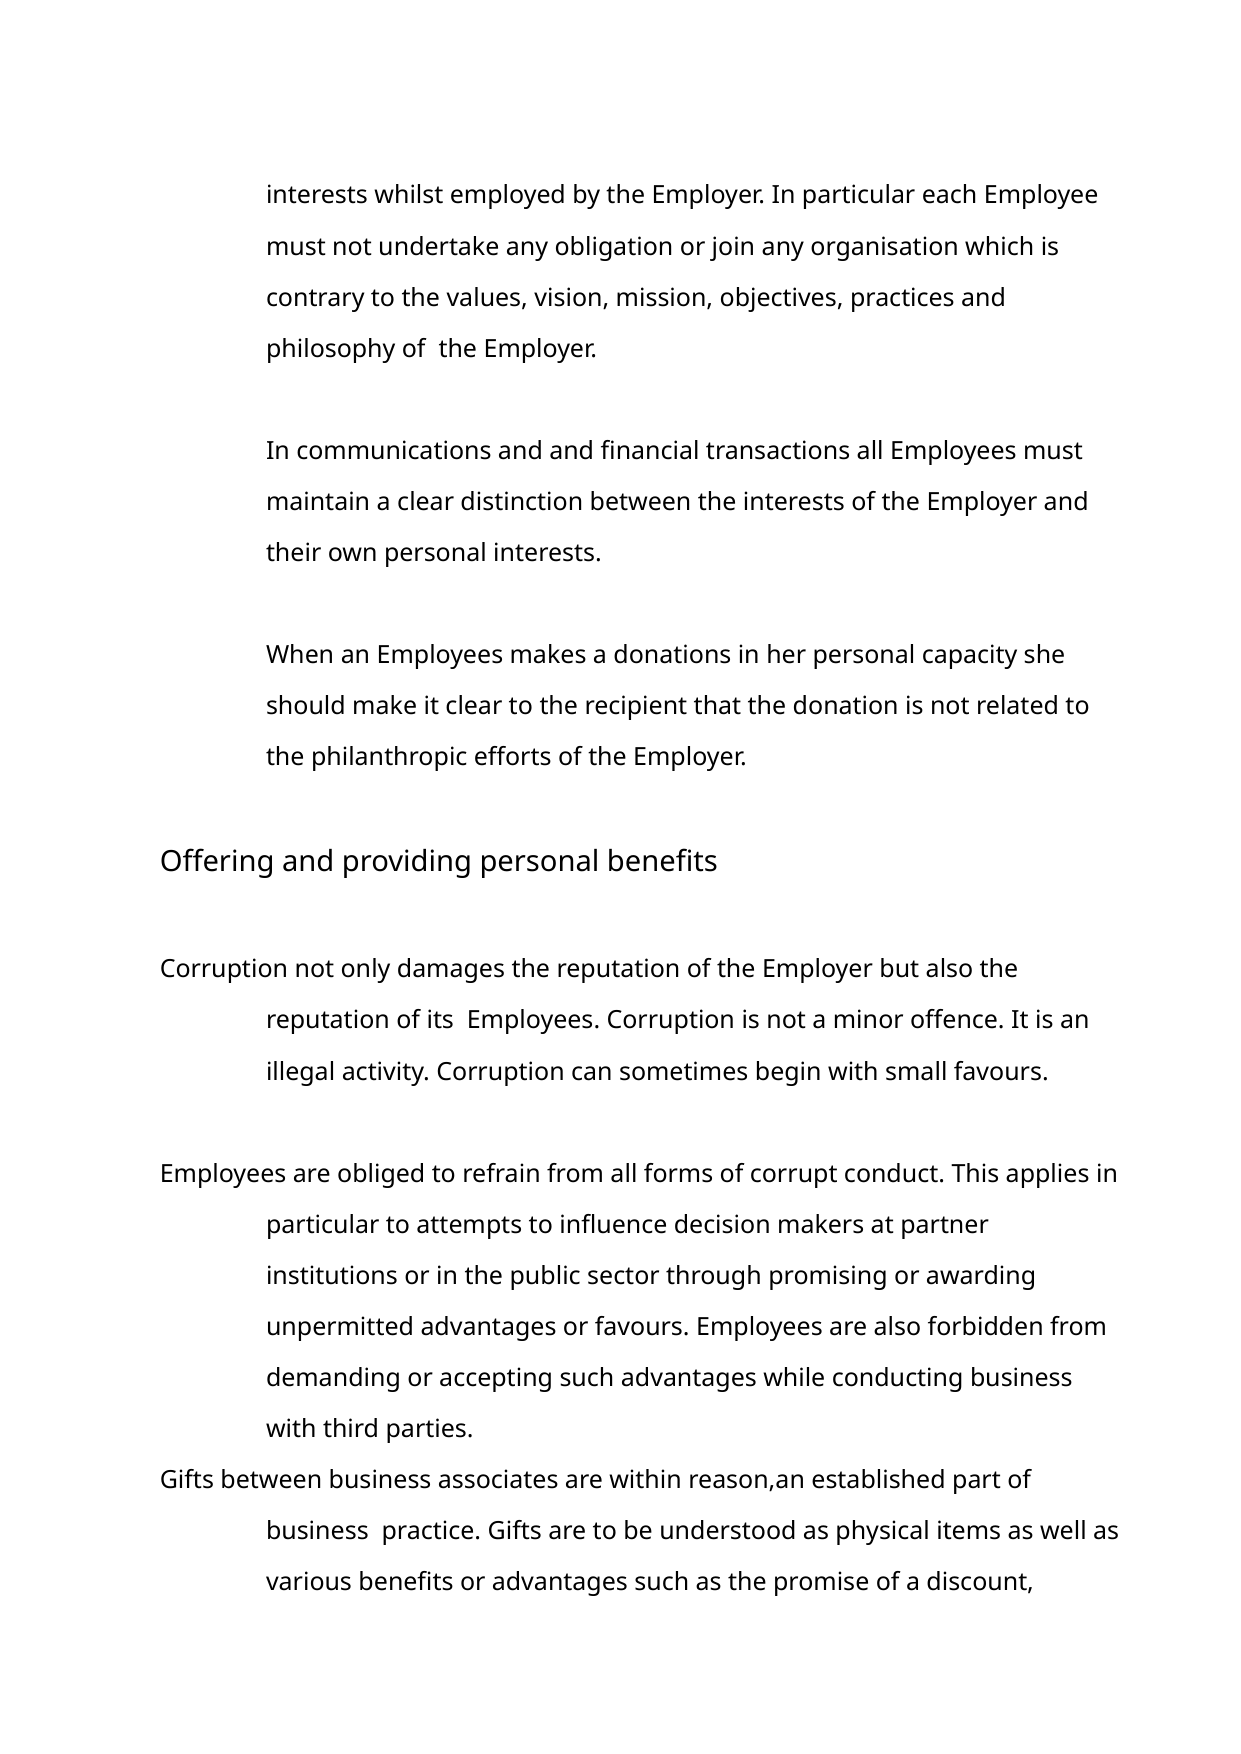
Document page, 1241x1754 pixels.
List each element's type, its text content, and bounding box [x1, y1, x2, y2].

text Offering and providing personal benefits [159, 841, 1122, 880]
text Employees are obliged to refrain from all forms of corrupt conduct. This applies in particular to attempts to influence decision makers at partner institutions or in the public sector through promising or awarding unpermitted advantages or favours. Employees are also forbidden from demanding or accepting such advantages while conducting business with third parties. [159, 1155, 1122, 1444]
text interests whilst employed by the Employer. In particular each Employee must not undertake any obligation or join any organisation which is contrary to the values, vision, mission, objectives, practices and philosophy of the Employer. [266, 177, 1122, 364]
text In communications and and financial transactions all Employees must maintain a clear distinction between the interests of the Employer and their own personal interests. [266, 432, 1122, 568]
text Corruption not only damages the reputation of the Employer but also the reputation of its Employees. Corruption is not a minor offence. It is an illegal activity. Corruption can sometimes begin with small favours. [159, 951, 1122, 1087]
text When an Employees makes a donations in her personal capacity she should make it clear to the recipient that the donation is not related to the philanthropic efforts of the Employer. [266, 636, 1122, 773]
text Gifts between business associates are within reason,an established part of business practice. Gifts are to be understood as physical items as well as various benefits or advantages such as the promise of a discount, [159, 1462, 1122, 1598]
